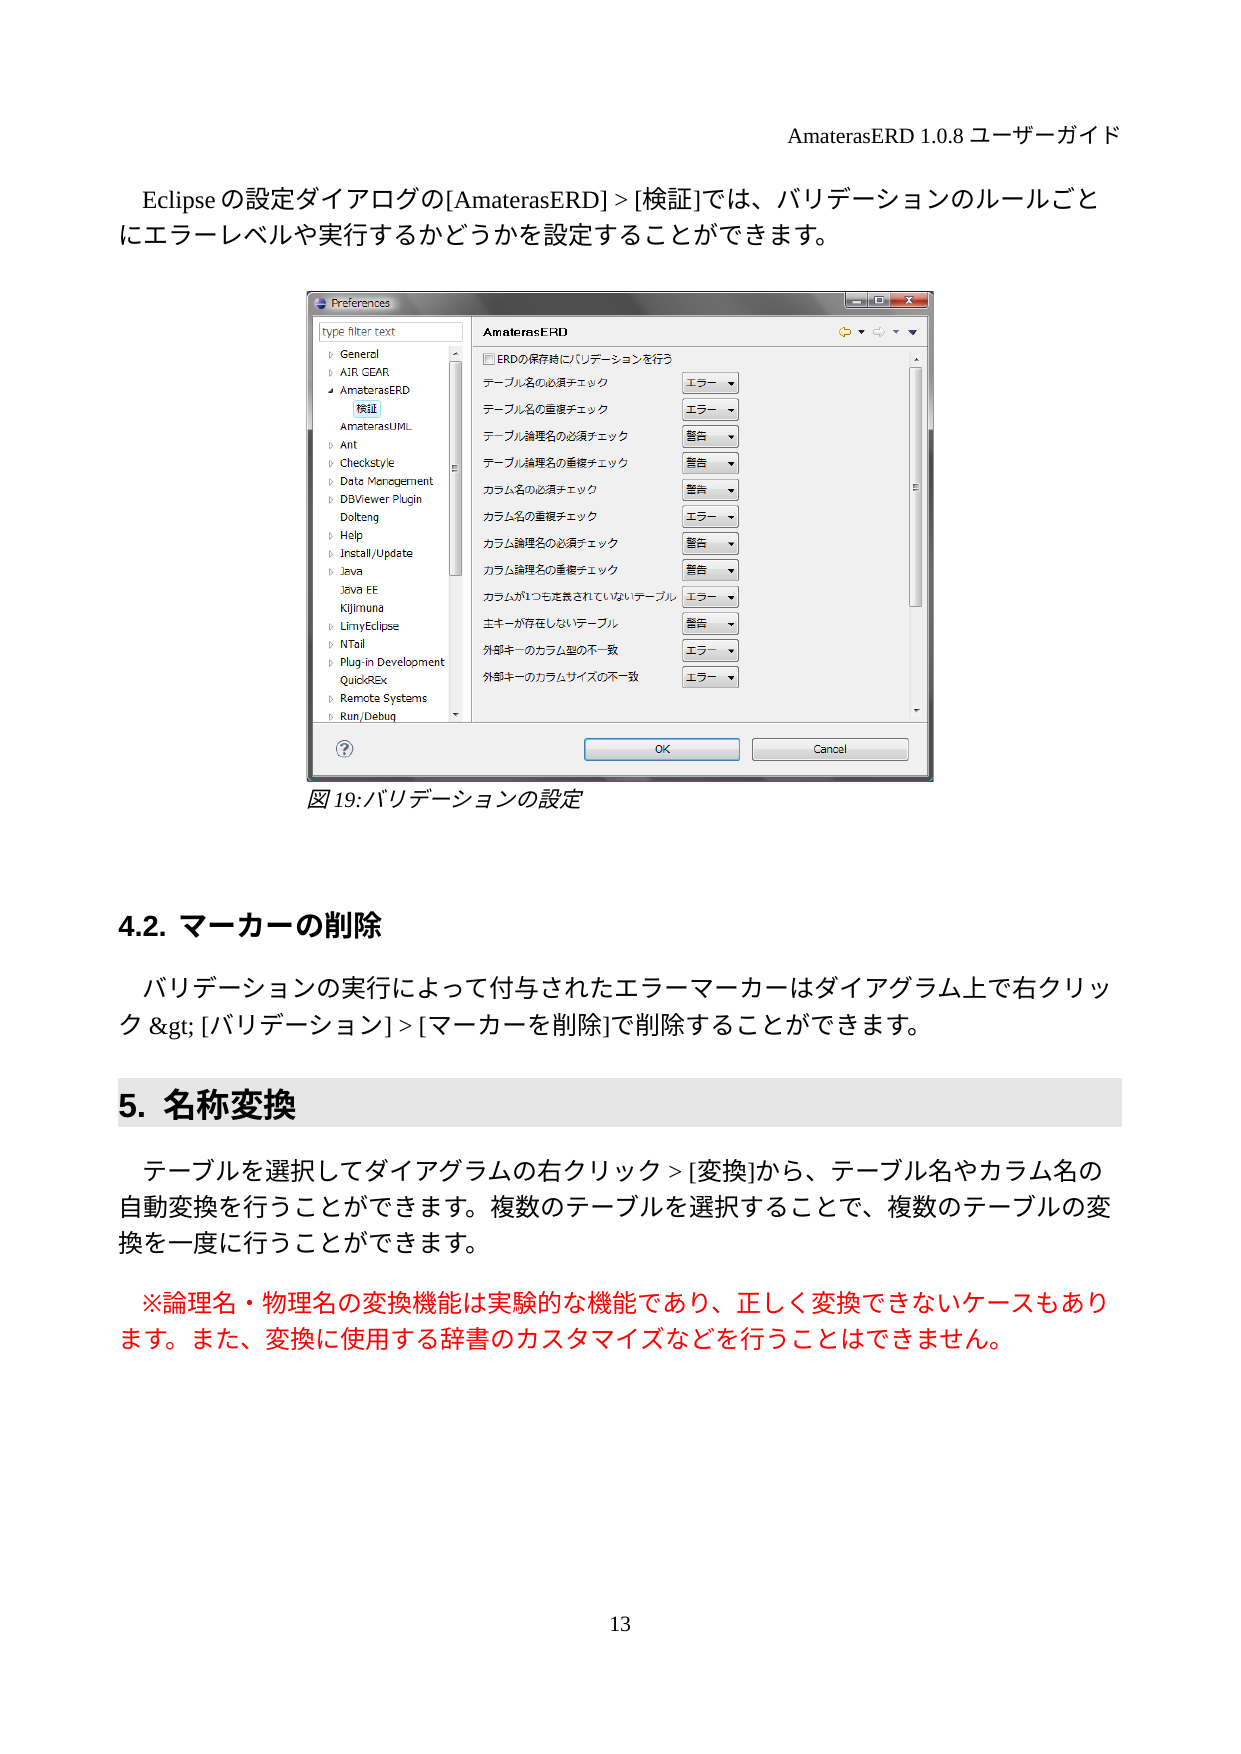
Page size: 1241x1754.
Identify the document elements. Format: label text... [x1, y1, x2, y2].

subtitle マーカーの削除 [118, 902, 1122, 945]
text 図 19:バリデーションの設定 [306, 782, 933, 813]
text バリデーションの実行によって付与されたエラーマーカーはダイアグラム上で右クリック &gt; [バリデーション] > [マーカーを削除]で削除することができます。 [118, 969, 1122, 1041]
text ※論理名・物理名の変換機能は実験的な機能であり、正しく変換できないケースもあります。また、変換に使用する辞書のカスタマイズなどを行うことはできません。 [118, 1283, 1122, 1356]
picture [306, 291, 934, 782]
text テーブルを選択してダイアグラムの右クリック > [変換]から、テーブル名やカラム名の自動変換を行うことができます。複数のテーブルを選択することで、複数のテーブルの変換を一度に行うことができます。 [118, 1151, 1122, 1260]
subtitle 名称変換 [118, 1078, 1122, 1127]
text Eclipseの設定ダイアログの[AmaterasERD] > [検証]では、バリデーションのルールごとにエラーレベルや実行するかどうかを設定することができます。 [118, 179, 1122, 252]
